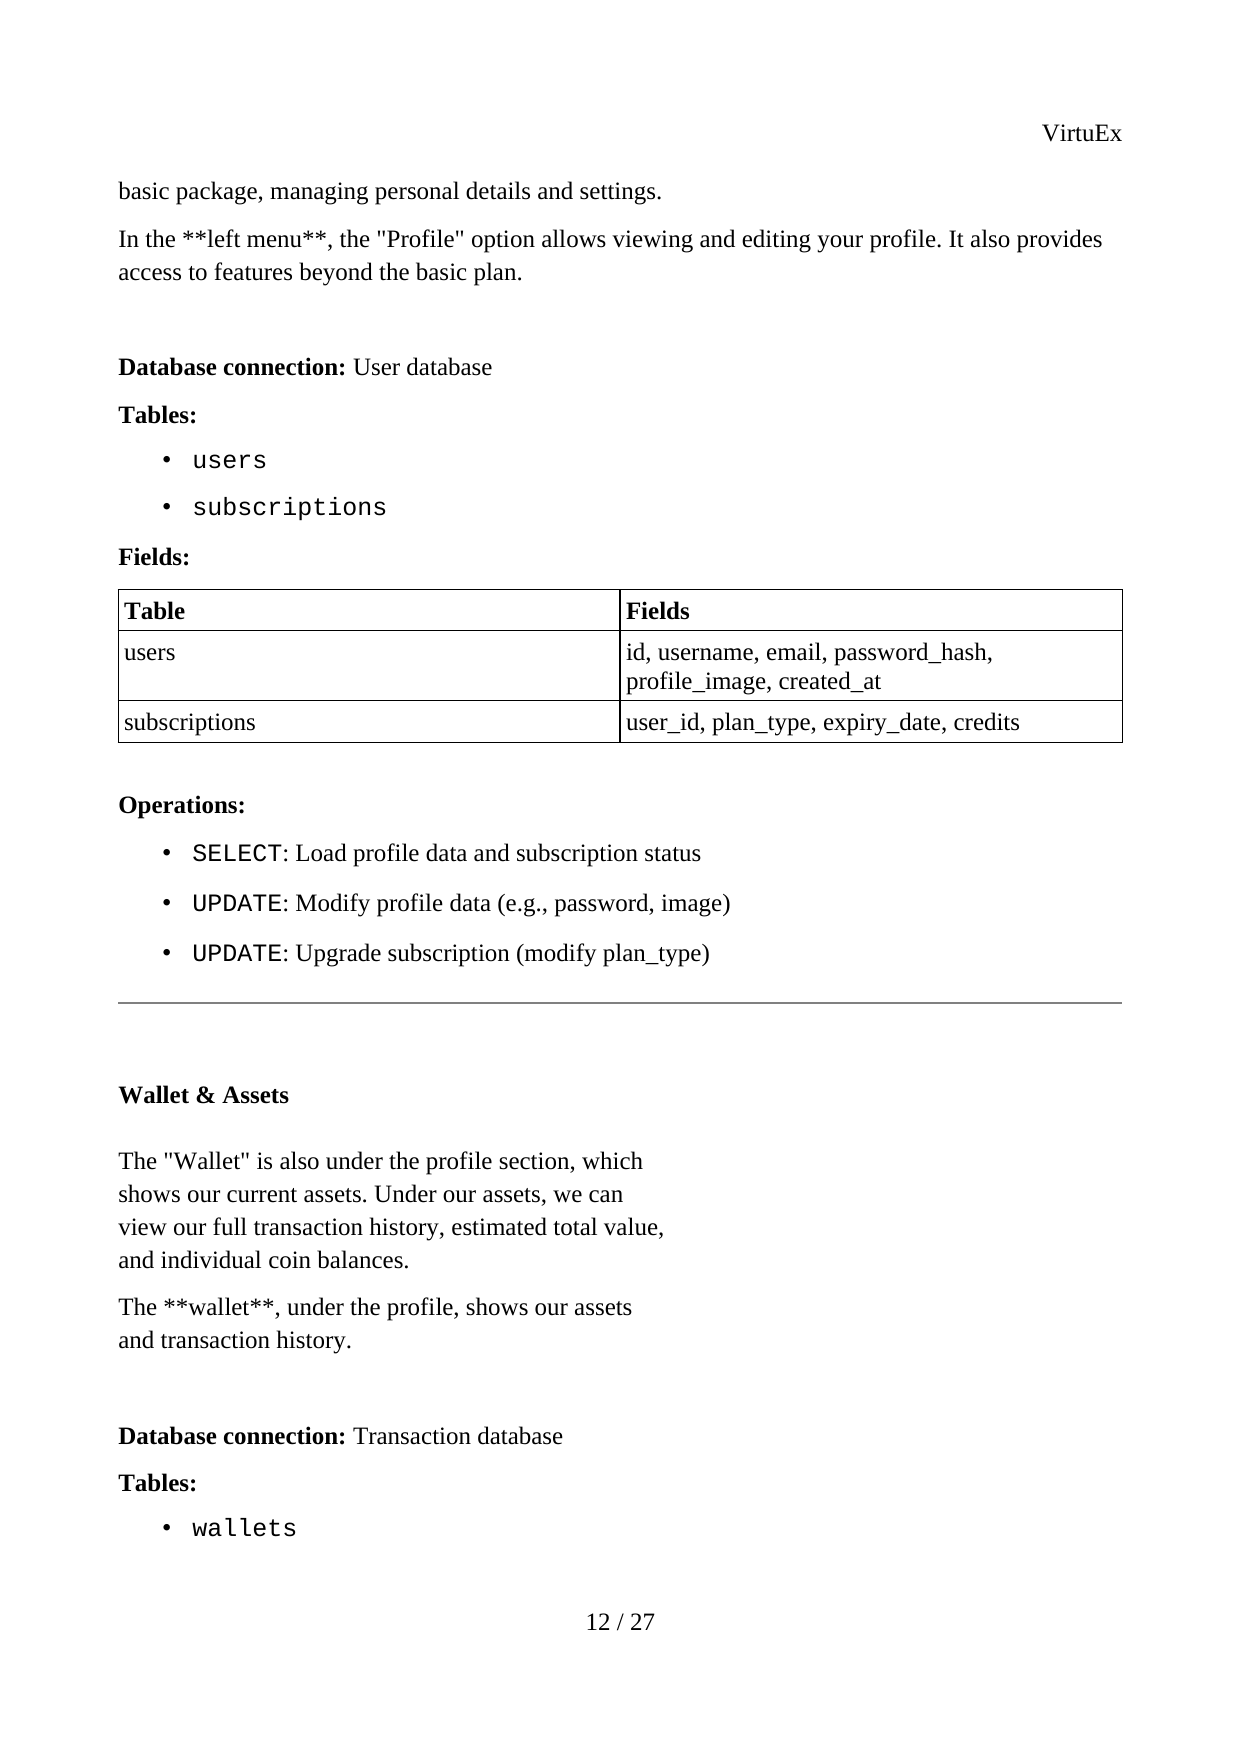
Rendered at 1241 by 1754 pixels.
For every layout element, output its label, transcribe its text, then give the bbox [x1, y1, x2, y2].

text In the **left menu**, the "Profile" option allows viewing and editing your profile. It also provides access to features beyond the basic plan. [118, 224, 1122, 286]
list users [162, 447, 1122, 476]
table_header Fields [621, 590, 1122, 630]
list wallets [162, 1516, 1122, 1544]
list subscriptions [162, 494, 1122, 523]
list SELECT: Load profile data and subscription status [162, 838, 1122, 869]
text The **wallet**, under the profile, shows our assets and transaction history. [118, 1292, 1122, 1354]
table_cell user_id, plan_type, expiry_date, credits [621, 701, 1122, 742]
text Fields: [118, 542, 1122, 570]
text Database connection: User database [118, 352, 1122, 381]
table_header Table [119, 590, 619, 630]
text Tables: [118, 1468, 1122, 1497]
table_cell users [119, 631, 619, 700]
text Database connection: Transaction database [118, 1421, 1122, 1449]
list UPDATE: Upgrade subscription (modify plan_type) [162, 938, 1122, 969]
table_cell id, username, email, password_hash, profile_image, created_at [621, 631, 1122, 700]
list UPDATE: Modify profile data (e.g., password, image) [162, 888, 1122, 919]
text basic package, managing personal details and settings. [118, 176, 1122, 205]
table_cell subscriptions [119, 701, 619, 742]
text Operations: [118, 790, 1122, 819]
text Wallet & Assets The "Wallet" is also under the profile section, which shows our current assets. Under our assets, we can view our full transaction history, estimated total value, and individual coin balances. [118, 1080, 1122, 1274]
text Tables: [118, 400, 1122, 428]
